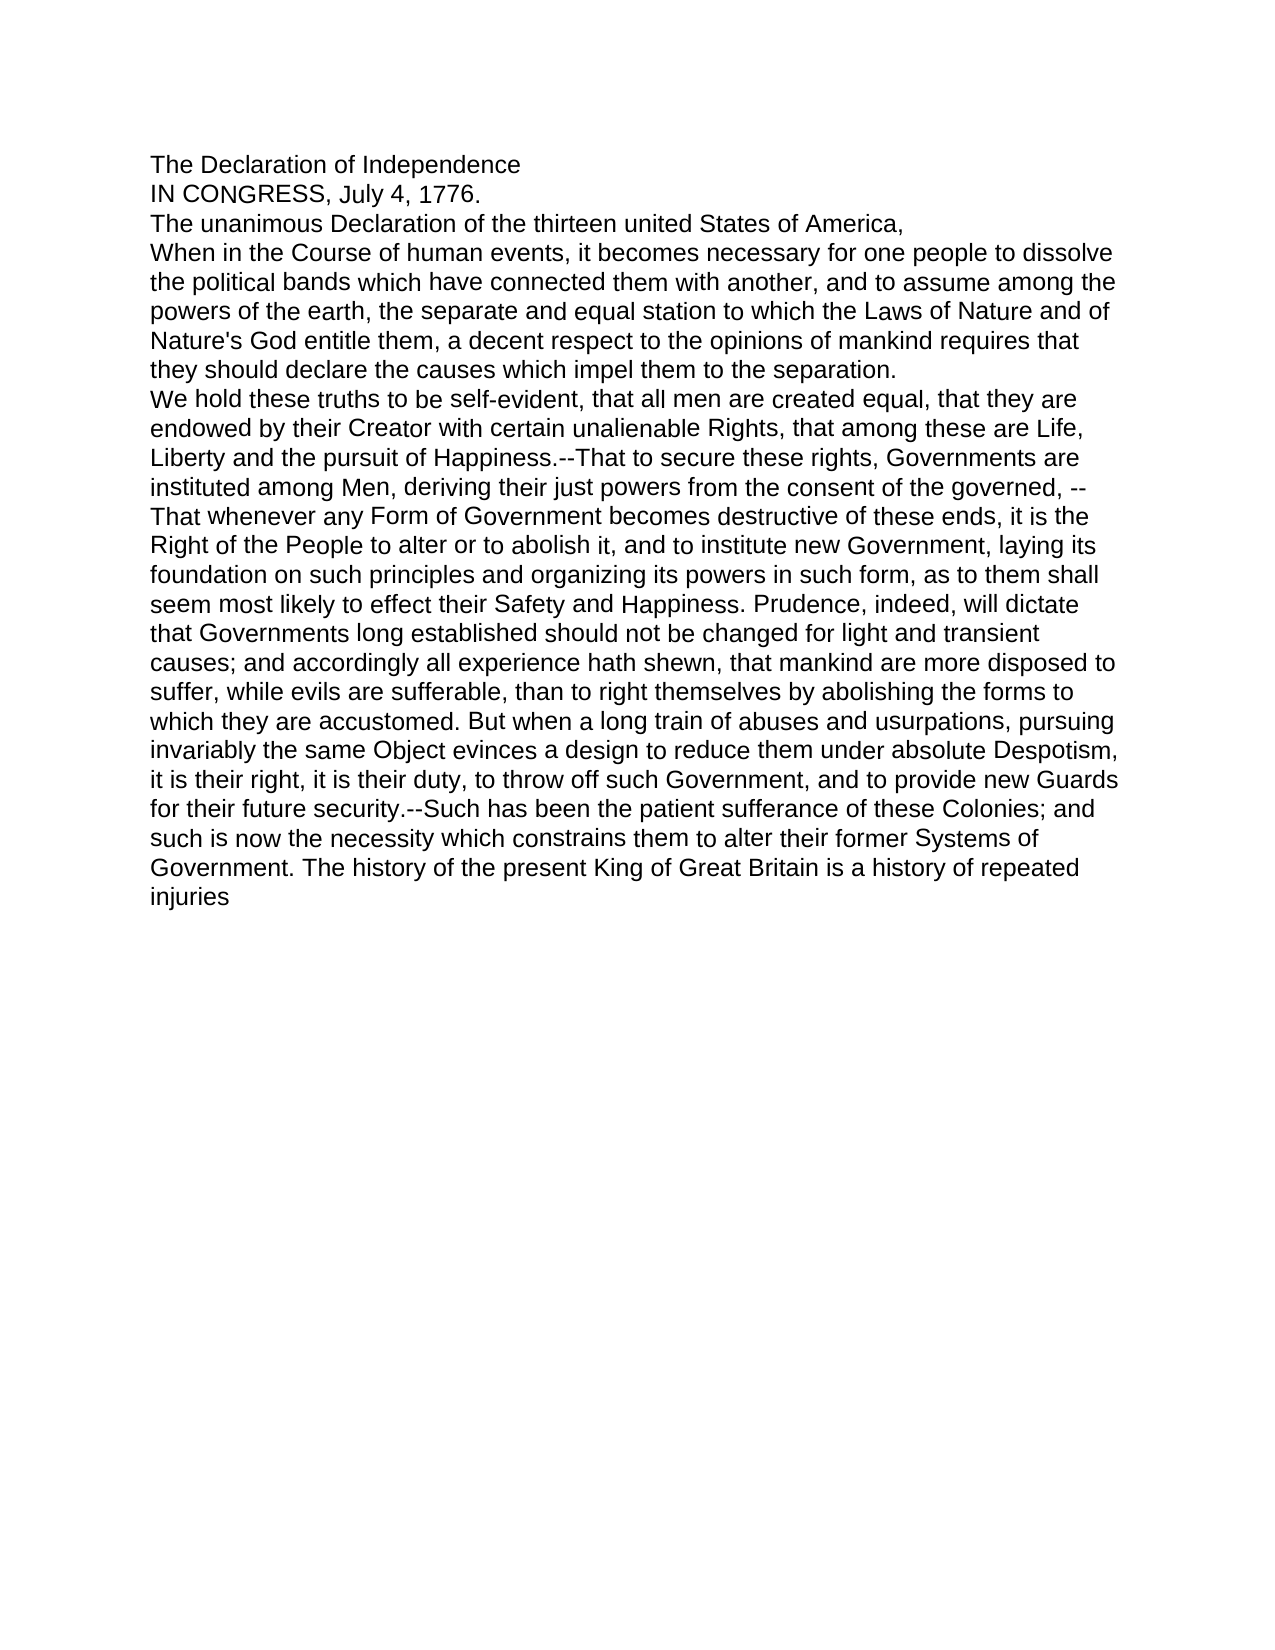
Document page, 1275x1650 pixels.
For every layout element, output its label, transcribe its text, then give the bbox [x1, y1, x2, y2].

text We hold these truths to be self-evident, that all men are created equal, that they are endowed by their Creator with certain unalienable Rights, that among these are Life, Liberty and the pursuit of Happiness.--That to secure these rights, Governments are instituted among Men, deriving their just powers from the consent of the governed, --That whenever any Form of Government becomes destructive of these ends, it is the Right of the People to alter or to abolish it, and to institute new Government, laying its foundation on such principles and organizing its powers in such form, as to them shall seem most likely to effect their Safety and Happiness. Prudence, indeed, will dictate that Governments long established should not be changed for light and transient causes; and accordingly all experience hath shewn, that mankind are more disposed to suffer, while evils are sufferable, than to right themselves by abolishing the forms to which they are accustomed. But when a long train of abuses and usurpations, pursuing invariably the same Object evinces a design to reduce them under absolute Despotism, it is their right, it is their duty, to throw off such Government, and to provide new Guards for their future security.--Such has been the patient sufferance of these Colonies; and such is now the necessity which constrains them to alter their former Systems of Government. The history of the present King of Great Britain is a history of repeated injuries [150, 384, 1125, 911]
text IN CONGRESS, July 4, 1776. [150, 179, 1125, 208]
text The unanimous Declaration of the thirteen united States of America, [150, 208, 1125, 238]
text When in the Course of human events, it becomes necessary for one people to dissolve the political bands which have connected them with another, and to assume among the powers of the earth, the separate and equal station to which the Laws of Nature and of Nature's God entitle them, a decent respect to the opinions of mankind requires that they should declare the causes which impel them to the separation. [150, 238, 1125, 384]
text The Declaration of Independence [150, 150, 1125, 179]
